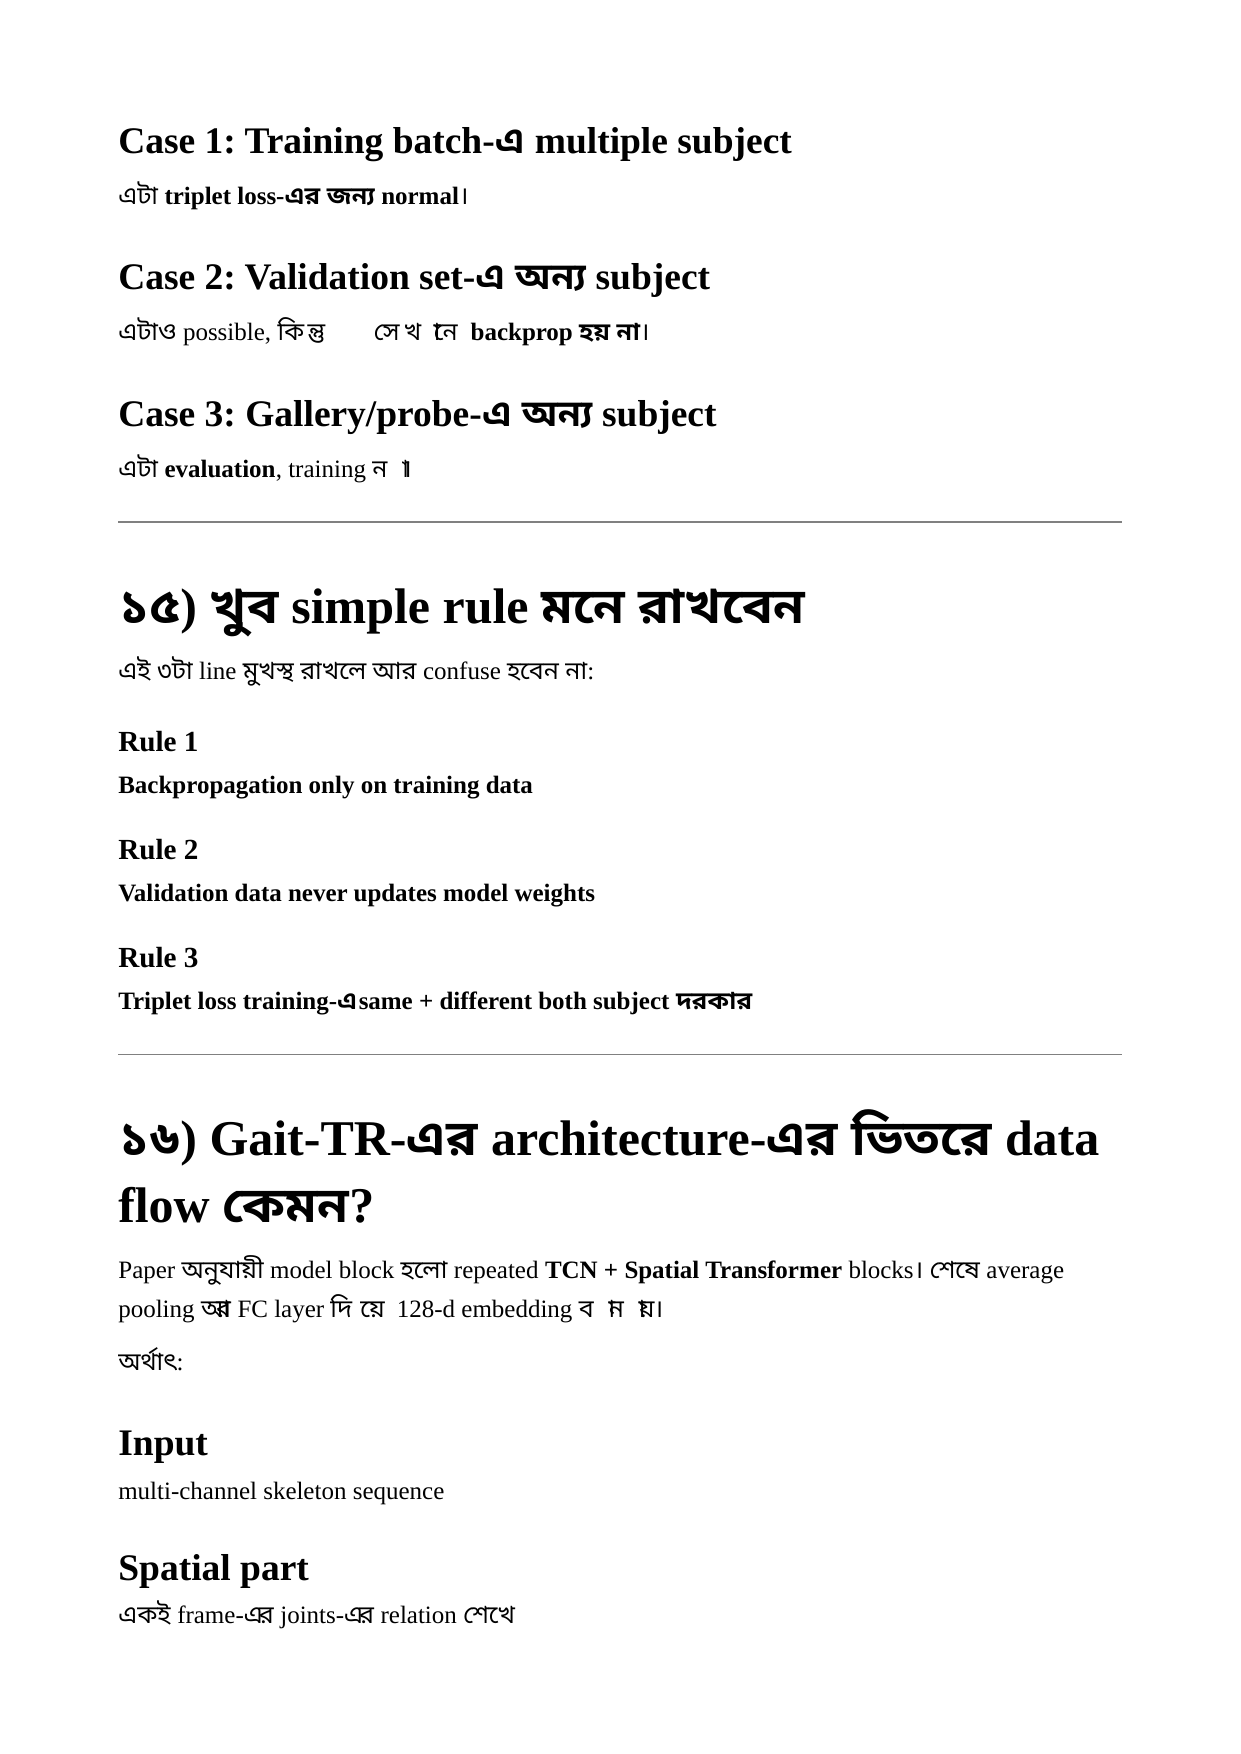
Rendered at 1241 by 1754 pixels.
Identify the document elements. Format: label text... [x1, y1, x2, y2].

text Paper অনুযায়ী model block হলো repeated TCN + Spatial Transformer blocks। শেষে average pooling আর FC layer দিয়ে 128-d embedding বানায়। [118, 1255, 1122, 1327]
subtitle Case 1: Training batch-এ multiple subject [118, 118, 1122, 168]
text Validation data never updates model weights [118, 878, 1122, 907]
subtitle Input [118, 1421, 1122, 1464]
text এটাও possible, কিন্তু সেখানে backprop হয় না। [118, 317, 1122, 351]
text অর্থাৎ: [118, 1347, 1122, 1380]
subtitle Spatial part [118, 1545, 1122, 1588]
text এটা triplet loss-এর জন্য normal। [118, 181, 1122, 214]
text একই frame-এর joints-এর relation শেখে [118, 1601, 1122, 1634]
text Backpropagation only on training data [118, 770, 1122, 799]
text Triplet loss training-এ same + different both subject দরকার [118, 986, 1122, 1020]
subtitle ১৫) খুব simple rule মনে রাখবেন [118, 577, 1122, 644]
text multi-channel skeleton sequence [118, 1476, 1122, 1505]
subtitle Rule 2 [118, 832, 1122, 866]
subtitle ১৬) Gait-TR-এর architecture-এর ভিতরে data flow কেমন? [118, 1109, 1122, 1243]
text এই ৩টা line মুখস্থ রাখলে আর confuse হবেন না: [118, 656, 1122, 690]
subtitle Case 3: Gallery/probe-এ অন্য subject [118, 391, 1122, 442]
subtitle Case 2: Validation set-এ অন্য subject [118, 255, 1122, 305]
text এটা evaluation, training না। [118, 454, 1122, 488]
subtitle Rule 3 [118, 940, 1122, 974]
subtitle Rule 1 [118, 724, 1122, 757]
